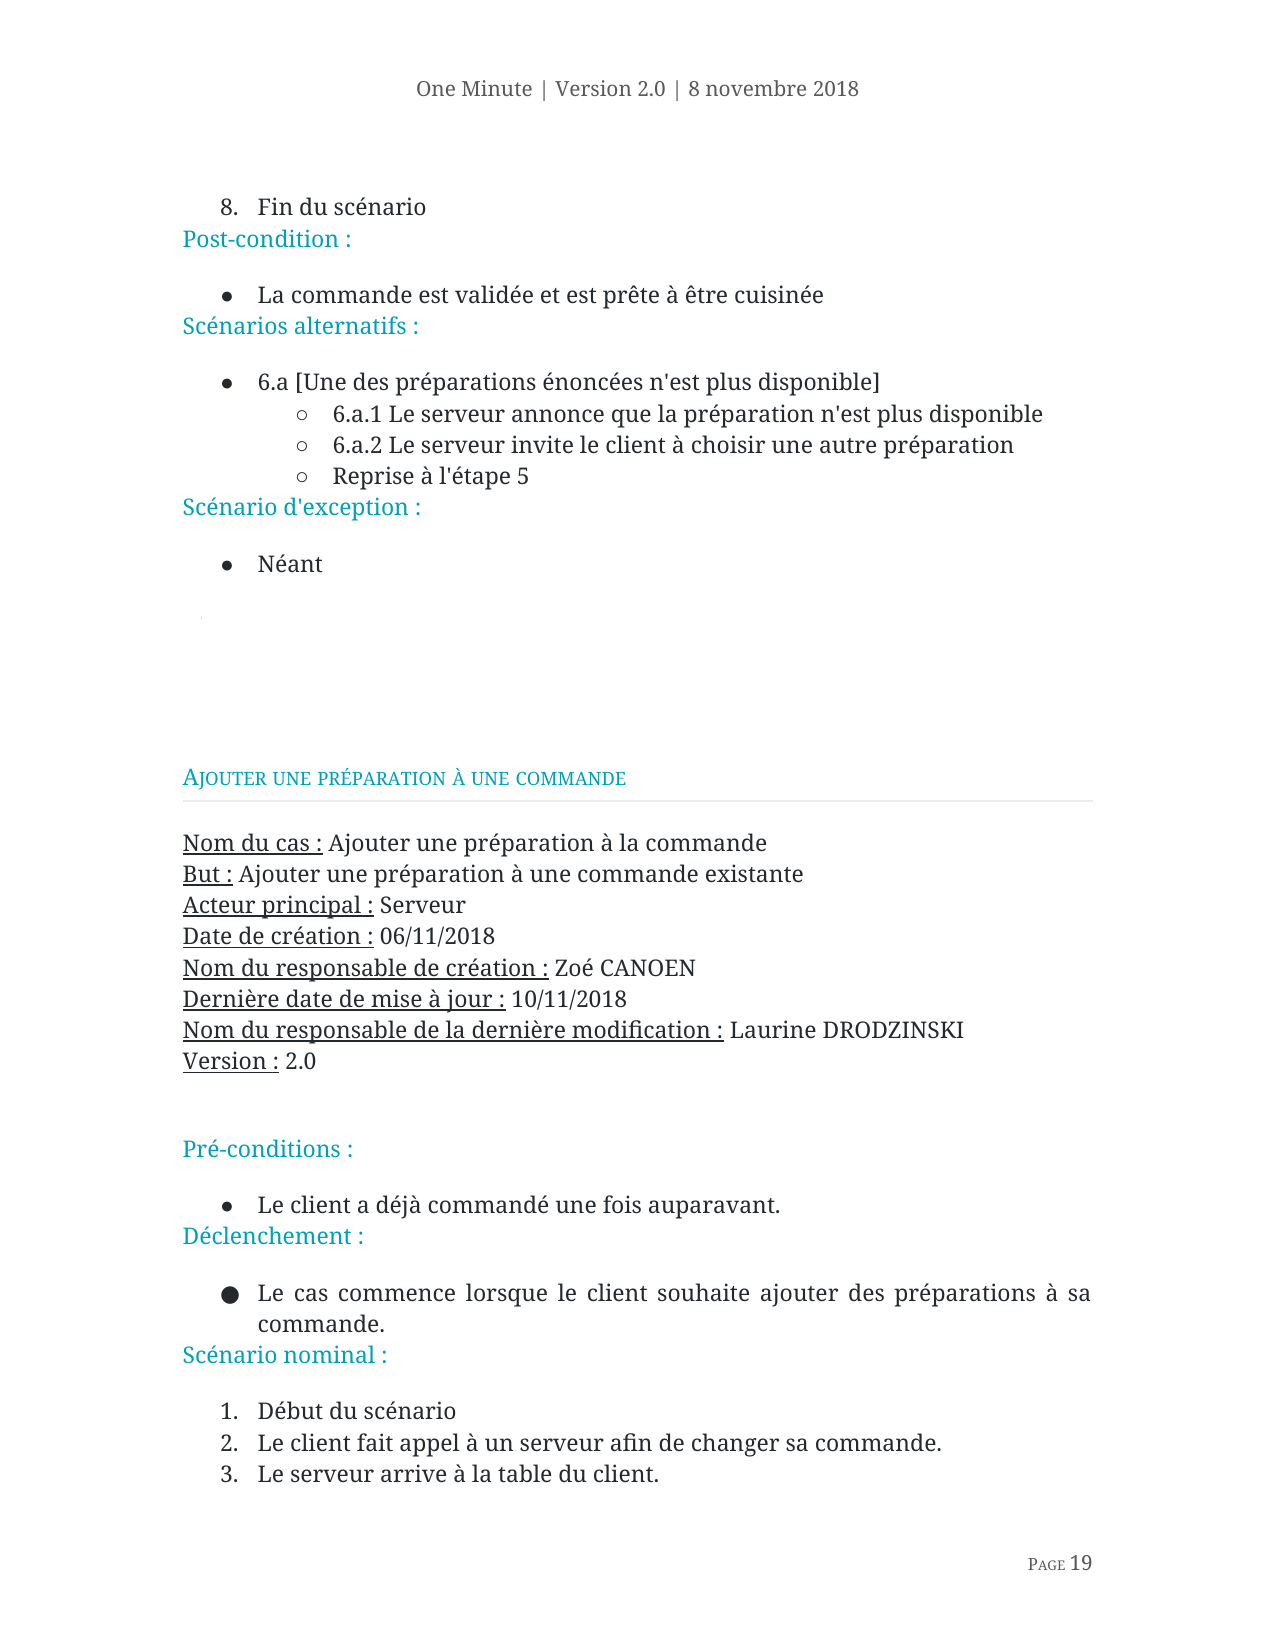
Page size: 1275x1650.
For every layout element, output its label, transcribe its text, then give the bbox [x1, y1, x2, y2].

text Version : 2.0 [182, 1045, 1093, 1077]
list La commande est validée et est prête à être cuisinée [220, 279, 1093, 310]
list Le cas commence lorsque le client souhaite ajouter des préparations à sa commande. [220, 1277, 1093, 1339]
text Scénarios alternatifs : [182, 310, 1093, 341]
text Dernière date de mise à jour : 10/11/2018 [182, 983, 1093, 1014]
list Début du scénario [220, 1395, 1093, 1427]
text Nom du responsable de création : Zoé CANOEN [182, 952, 1093, 983]
text Scénario nominal : [182, 1339, 1093, 1370]
list 6.a [Une des préparations énoncées n'est plus disponible] [220, 366, 1093, 397]
list Le serveur arrive à la table du client. [220, 1458, 1093, 1489]
text Post-condition : [182, 222, 1093, 254]
list Le client a déjà commandé une fois auparavant. [220, 1189, 1093, 1220]
text Nom du responsable de la dernière modification : Laurine DRODZINSKI [182, 1014, 1093, 1045]
text Pré-conditions : [182, 1133, 1093, 1164]
list Fin du scénario [220, 191, 1093, 222]
list Reprise à l'étape 5 [295, 460, 1093, 491]
text Scénario d'exception : [182, 491, 1093, 522]
list 6.a.1 Le serveur annonce que la préparation n'est plus disponible [295, 397, 1093, 429]
text Date de création : 06/11/2018 [182, 920, 1093, 952]
list 6.a.2 Le serveur invite le client à choisir une autre préparation [295, 429, 1093, 460]
text Acteur principal : Serveur [182, 889, 1093, 920]
list Néant [220, 547, 1093, 579]
subtitle Ajouter une préparation à une commande [182, 760, 1093, 802]
text But : Ajouter une préparation à une commande existante [182, 858, 1093, 889]
list Le client fait appel à un serveur afin de changer sa commande. [220, 1427, 1093, 1458]
text Déclenchement : [182, 1220, 1093, 1252]
text Nom du cas : Ajouter une préparation à la commande [182, 827, 1093, 858]
